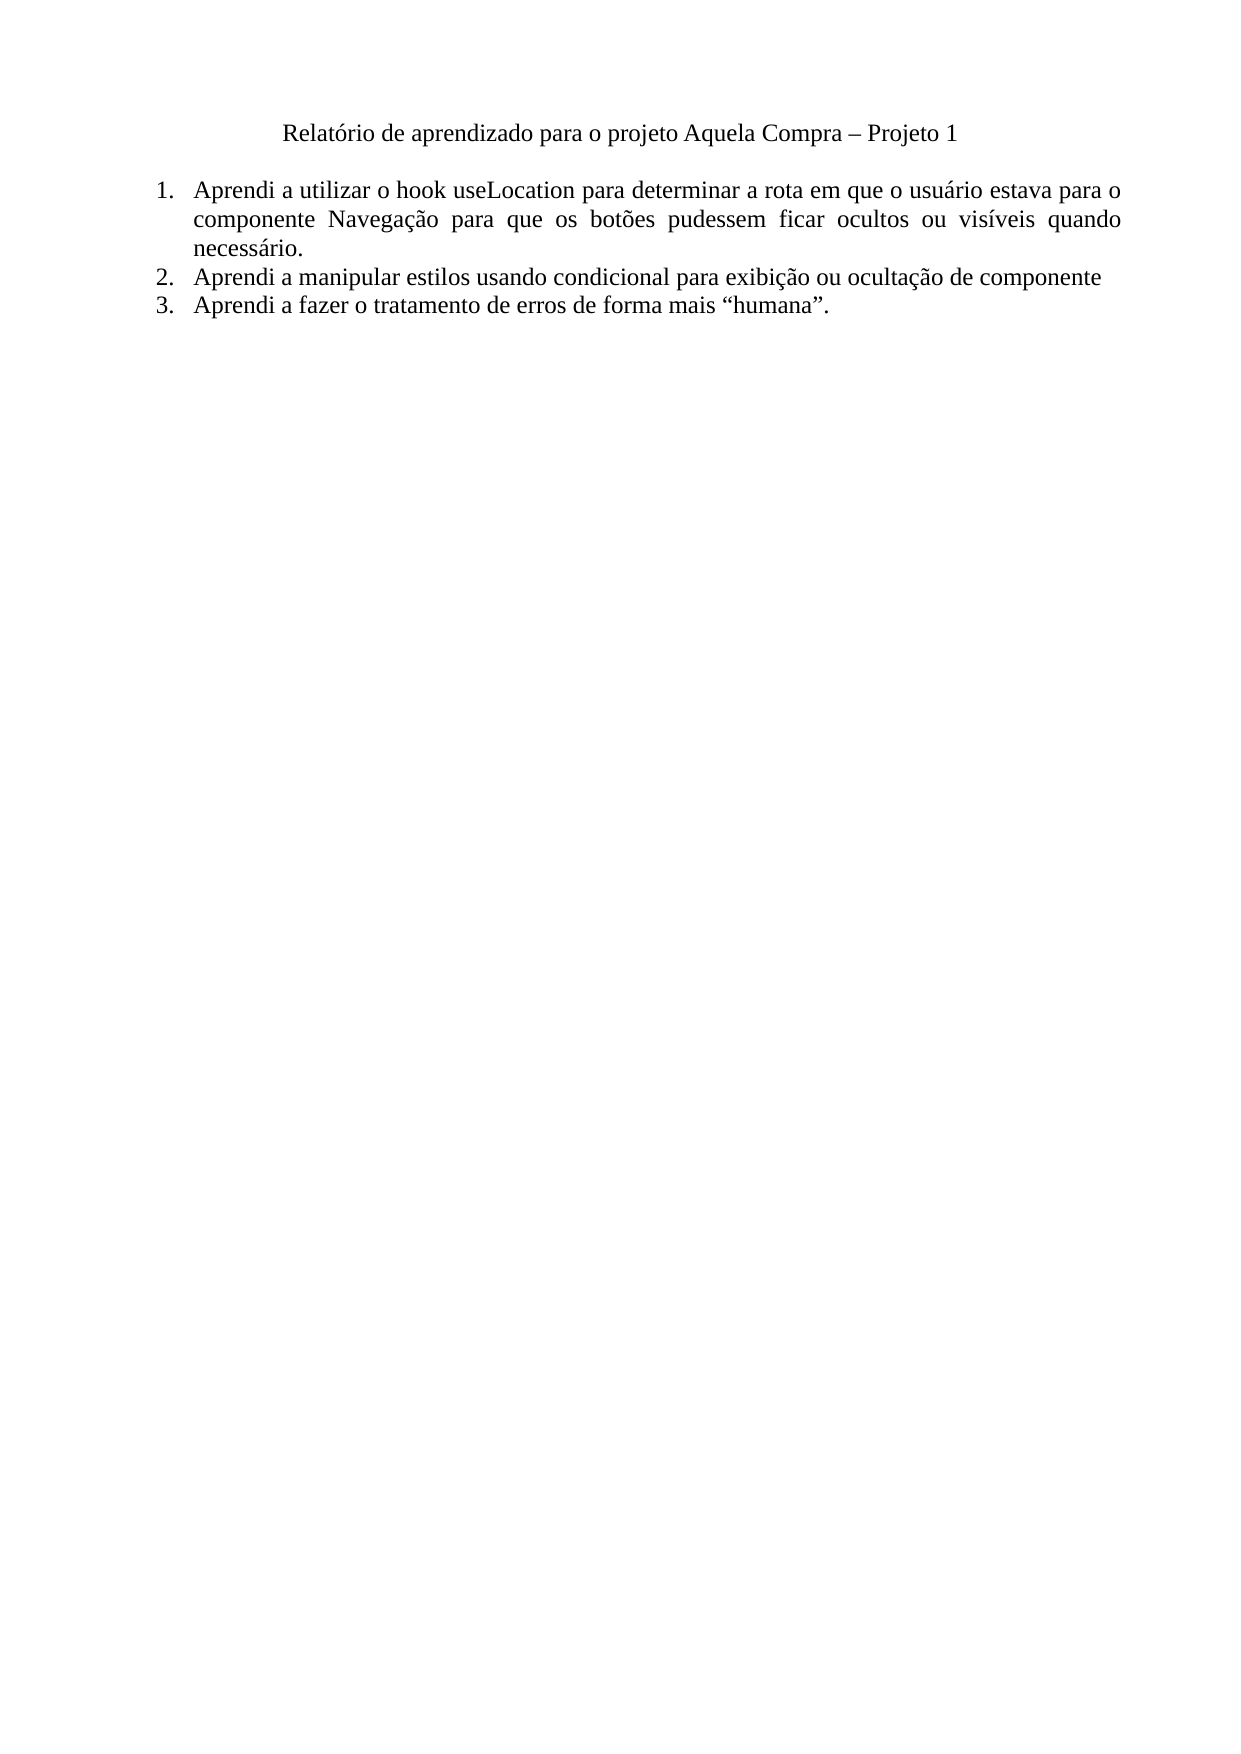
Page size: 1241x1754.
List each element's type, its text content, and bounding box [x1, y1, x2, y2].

list Aprendi a utilizar o hook useLocation para determinar a rota em que o usuário estava para o componente Navegação para que os botões pudessem ficar ocultos ou visíveis quando necessário. [156, 176, 1122, 262]
text Relatório de aprendizado para o projeto Aquela Compra – Projeto 1 [118, 118, 1122, 147]
list Aprendi a fazer o tratamento de erros de forma mais “humana”. [156, 291, 1122, 319]
list Aprendi a manipular estilos usando condicional para exibição ou ocultação de componente [156, 262, 1122, 291]
